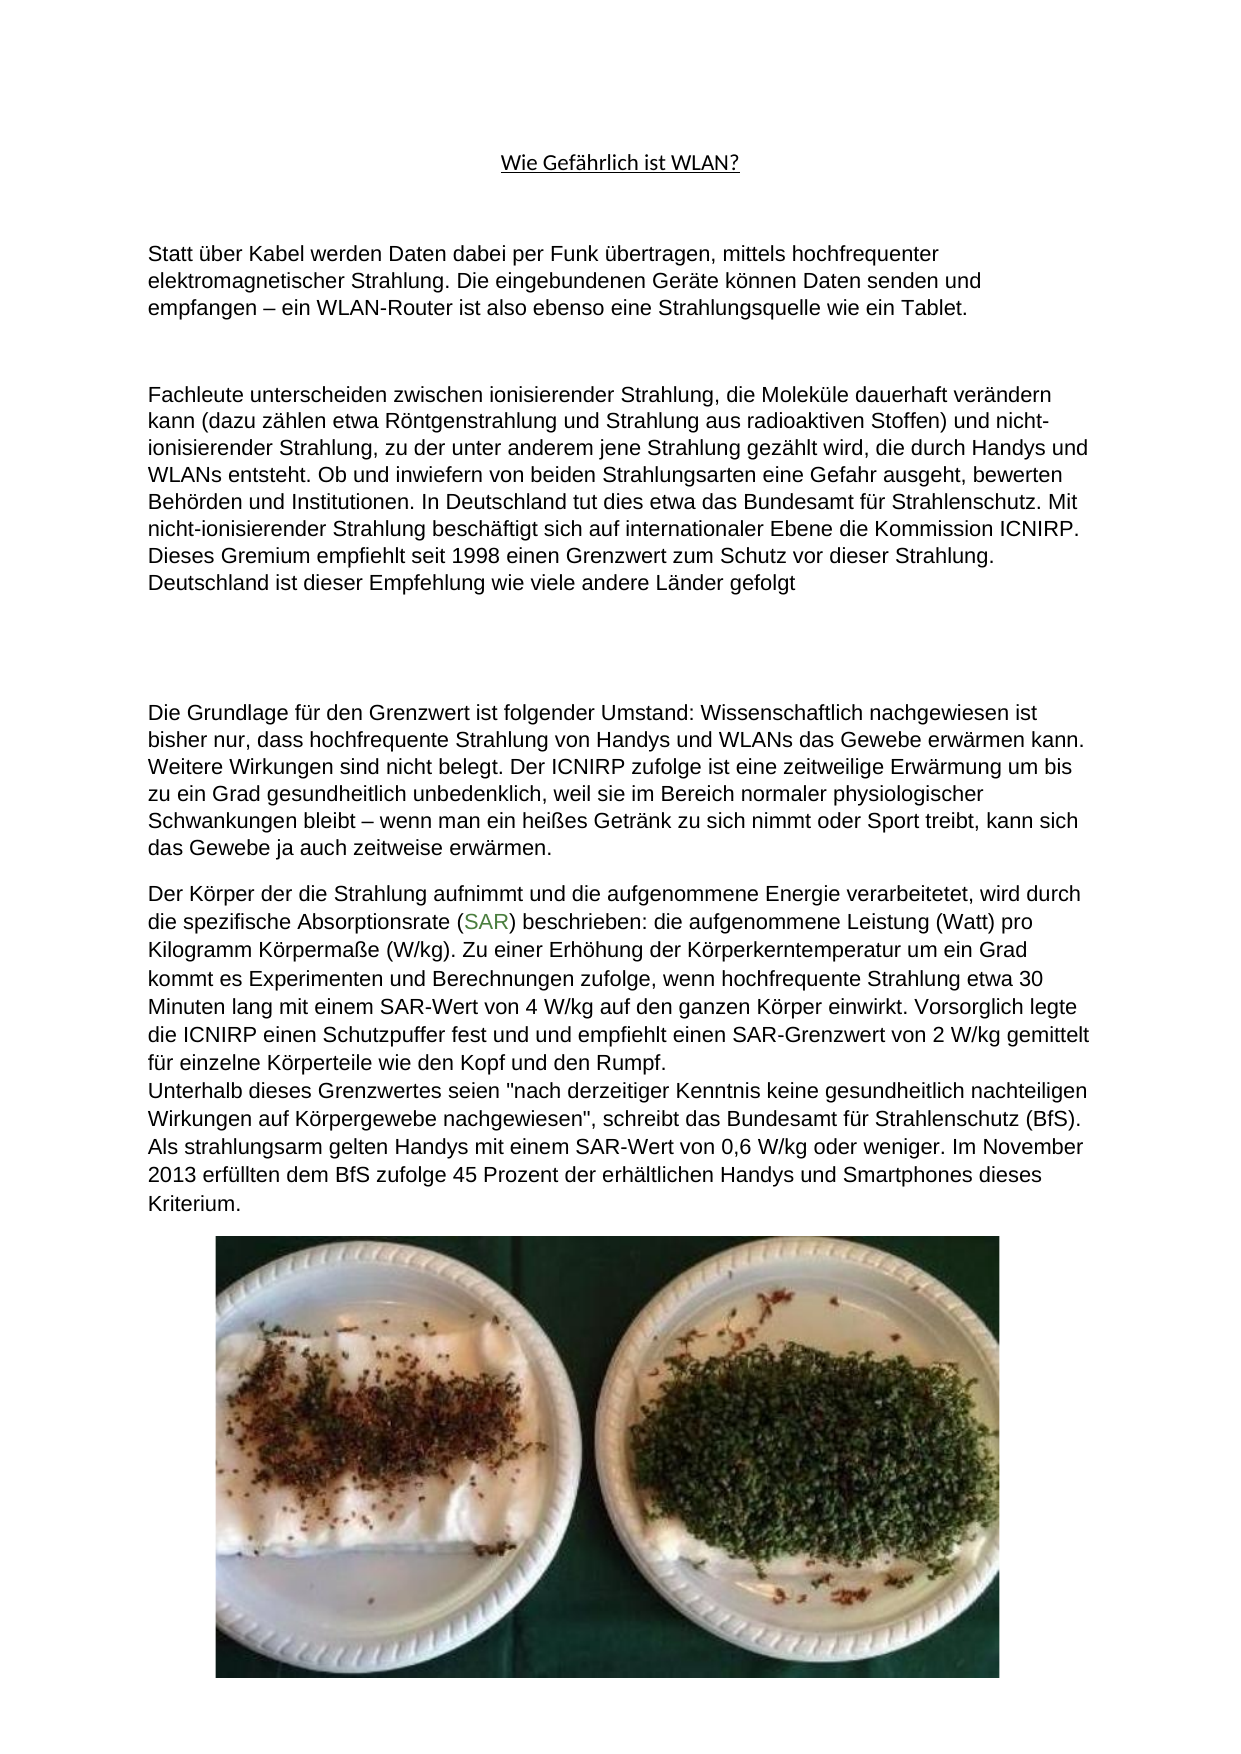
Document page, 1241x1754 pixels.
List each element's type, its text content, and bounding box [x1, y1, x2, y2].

text Wie Gefährlich ist WLAN? [148, 148, 1093, 176]
text Der Körper der die Strahlung aufnimmt und die aufgenommene Energie verarbeitetet, wird durch die spezifische Absorptionsrate (SAR) beschrieben: die aufgenommene Leistung (Watt) pro Kilogramm Körpermaße (W/kg). Zu einer Erhöhung der Körperkerntemperatur um ein Grad kommt es Experimenten und Berechnungen zufolge, wenn hochfrequente Strahlung etwa 30 Minuten lang mit einem SAR-Wert von 4 W/kg auf den ganzen Körper einwirkt. Vorsorglich legte die ICNIRP einen Schutzpuffer fest und und empfiehlt einen SAR-Grenzwert von 2 W/kg gemittelt für einzelne Körperteile wie den Kopf und den Rumpf. [148, 878, 1093, 1075]
text Fachleute unterscheiden zwischen ionisierender Strahlung, die Moleküle dauerhaft verändern kann (dazu zählen etwa Röntgenstrahlung und Strahlung aus radioaktiven Stoffen) und nicht-ionisierender Strahlung, zu der unter anderem jene Strahlung gezählt wird, die durch Handys und WLANs entsteht. Ob und inwiefern von beiden Strahlungsarten eine Gefahr ausgeht, bewerten Behörden und Institutionen. In Deutschland tut dies etwa das Bundesamt für Strahlenschutz. Mit nicht-ionisierender Strahlung beschäftigt sich auf internationaler Ebene die Kommission ICNIRP. Dieses Gremium empfiehlt seit 1998 einen Grenzwert zum Schutz vor dieser Strahlung. Deutschland ist dieser Empfehlung wie viele andere Länder gefolgt [148, 382, 1093, 595]
text Unterhalb dieses Grenzwertes seien "nach derzeitiger Kenntnis keine gesundheitlich nachteiligen Wirkungen auf Körpergewebe nachgewiesen", schreibt das Bundesamt für Strahlenschutz (BfS). Als strahlungsarm gelten Handys mit einem SAR-Wert von 0,6 W/kg oder weniger. Im November 2013 erfüllten dem BfS zufolge 45 Prozent der erhältlichen Handys und Smartphones dieses Kriterium. [148, 1075, 1093, 1216]
text Statt über Kabel werden Daten dabei per Funk übertragen, mittels hochfrequenter elektromagnetischer Strahlung. Die eingebundenen Geräte können Daten senden und empfangen – ein WLAN-Router ist also ebenso eine Strahlungsquelle wie ein Tablet. [148, 241, 1093, 320]
text Die Grundlage für den Grenzwert ist folgender Umstand: Wissenschaftlich nachgewiesen ist bisher nur, dass hochfrequente Strahlung von Handys und WLANs das Gewebe erwärmen kann. Weitere Wirkungen sind nicht belegt. Der ICNIRP zufolge ist eine zeitweilige Erwärmung um bis zu ein Grad gesundheitlich unbedenklich, weil sie im Bereich normaler physiologischer Schwankungen bleibt – wenn man ein heißes Getränk zu sich nimmt oder Sport treibt, kann sich das Gewebe ja auch zeitweise erwärmen. [148, 700, 1093, 860]
